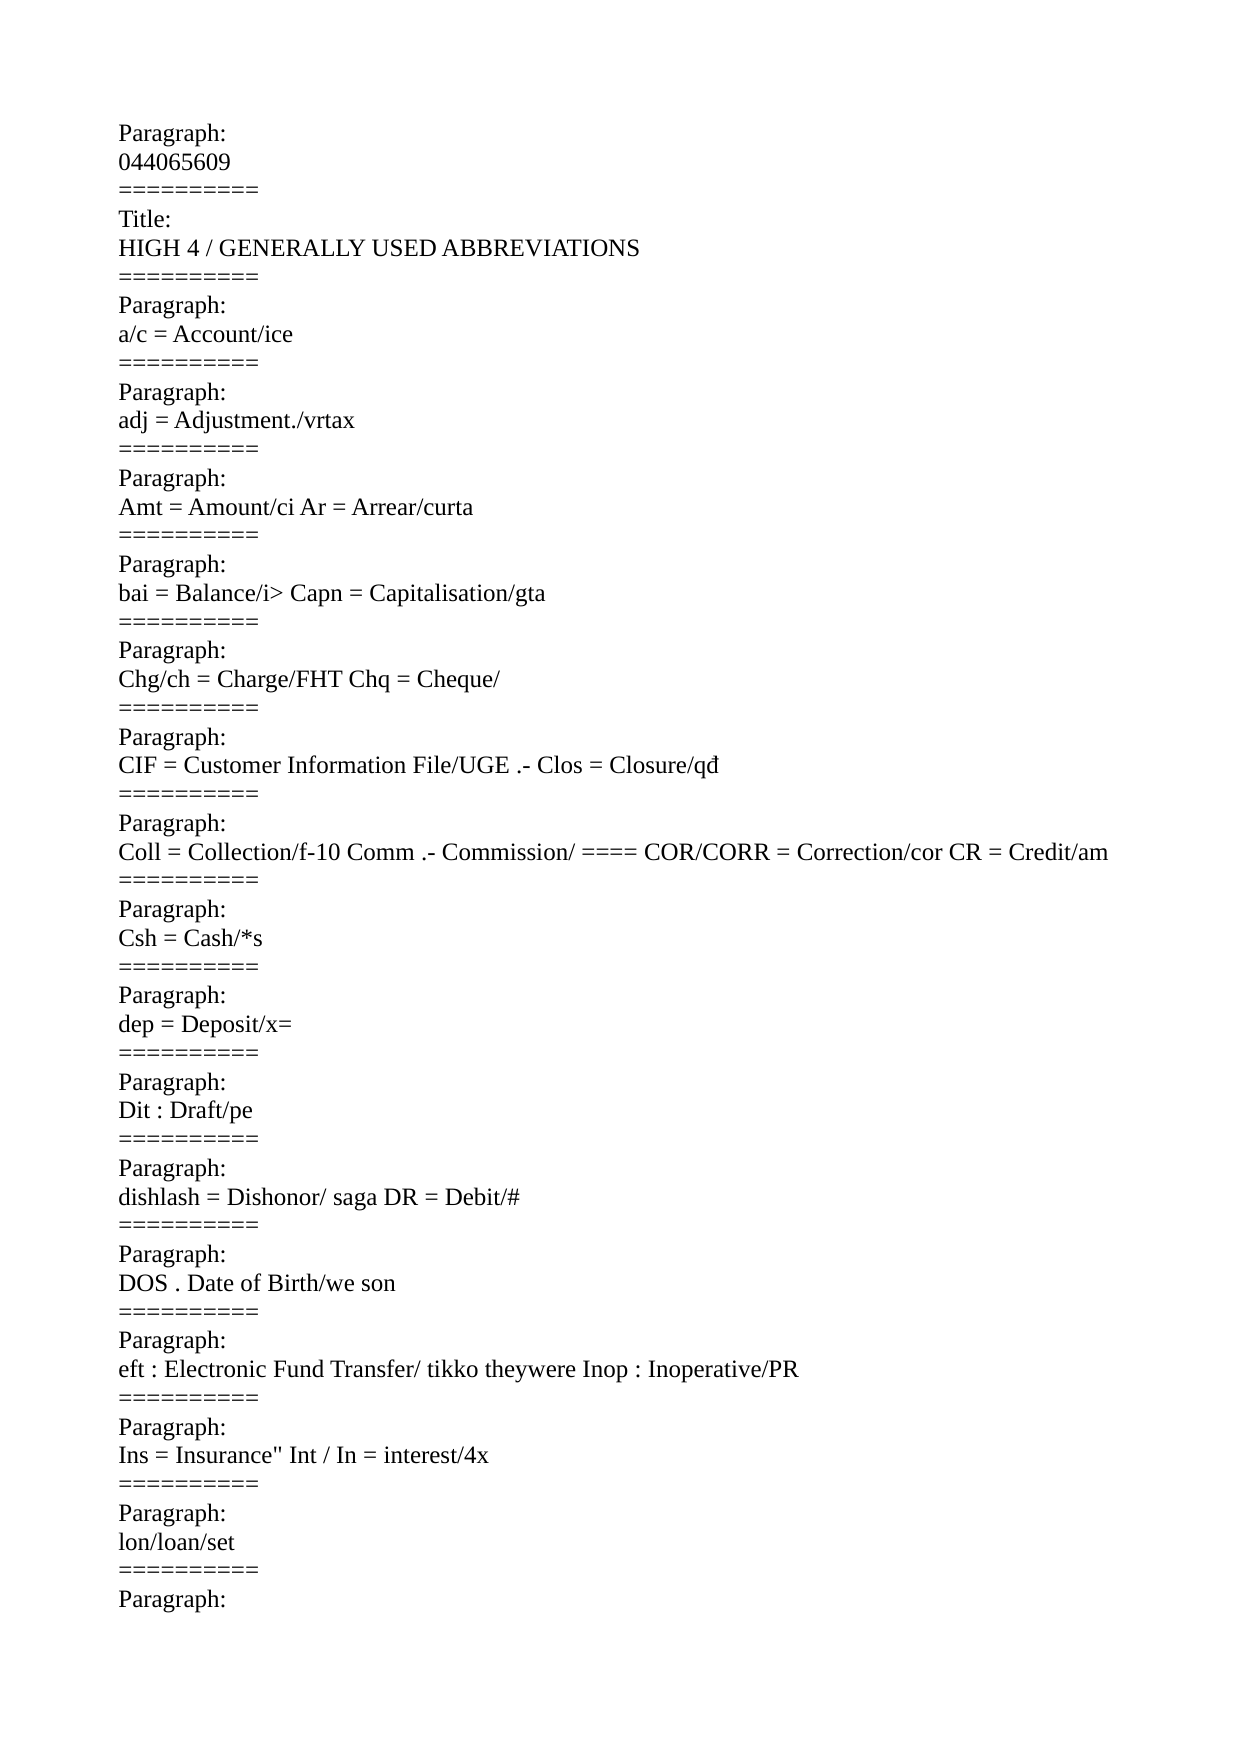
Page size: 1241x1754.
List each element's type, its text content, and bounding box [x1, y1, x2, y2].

text ========== [118, 1211, 1122, 1239]
text ========== [118, 1469, 1122, 1498]
text Chg/ch = Charge/FHT Chq = Cheque/ [118, 664, 1122, 693]
text ========== [118, 1297, 1122, 1326]
text adj = Adjustment./vrtax [118, 406, 1122, 434]
text ========== [118, 693, 1122, 722]
text Paragraph: [118, 463, 1122, 492]
text Paragraph: [118, 118, 1122, 147]
text ========== [118, 348, 1122, 377]
text ========== [118, 1383, 1122, 1412]
text CIF = Customer Information File/UGE .- Clos = Closure/qđ [118, 751, 1122, 779]
text a/c = Account/ice [118, 319, 1122, 348]
text Paragraph: [118, 549, 1122, 578]
text ========== [118, 176, 1122, 204]
text ========== [118, 1124, 1122, 1153]
text eft : Electronic Fund Transfer/ tikko theywere Inop : Inoperative/PR [118, 1354, 1122, 1383]
text Paragraph: [118, 808, 1122, 837]
text Paragraph: [118, 377, 1122, 406]
text Paragraph: [118, 722, 1122, 751]
text Paragraph: [118, 981, 1122, 1009]
text Amt = Amount/ci Ar = Arrear/curta [118, 492, 1122, 521]
text ========== [118, 952, 1122, 981]
text Paragraph: [118, 291, 1122, 319]
text ========== [118, 607, 1122, 636]
text Paragraph: [118, 1584, 1122, 1613]
text Paragraph: [118, 1153, 1122, 1182]
text ========== [118, 779, 1122, 808]
text lon/loan/set [118, 1527, 1122, 1556]
text Dit : Draft/pe [118, 1096, 1122, 1124]
text Coll = Collection/f-10 Comm .- Commission/ ==== COR/CORR = Correction/cor CR = Credit/am [118, 837, 1122, 866]
text Title: [118, 204, 1122, 233]
text Csh = Cash/*s [118, 923, 1122, 952]
text 044065609 [118, 147, 1122, 176]
text ========== [118, 434, 1122, 463]
text ========== [118, 1556, 1122, 1584]
text ========== [118, 262, 1122, 291]
text Paragraph: [118, 1412, 1122, 1441]
text HIGH 4 / GENERALLY USED ABBREVIATIONS [118, 233, 1122, 262]
text Paragraph: [118, 636, 1122, 664]
text bai = Balance/i> Capn = Capitalisation/gta [118, 578, 1122, 607]
text Paragraph: [118, 1239, 1122, 1268]
text DOS . Date of Birth/we son [118, 1268, 1122, 1297]
text dishlash = Dishonor/ saga DR = Debit/# [118, 1182, 1122, 1211]
text ========== [118, 866, 1122, 894]
text Ins = Insurance" Int / In = interest/4x [118, 1441, 1122, 1469]
text Paragraph: [118, 894, 1122, 923]
text ========== [118, 1038, 1122, 1067]
text ========== [118, 521, 1122, 549]
text Paragraph: [118, 1067, 1122, 1096]
text dep = Deposit/x= [118, 1009, 1122, 1038]
text Paragraph: [118, 1326, 1122, 1354]
text Paragraph: [118, 1498, 1122, 1527]
